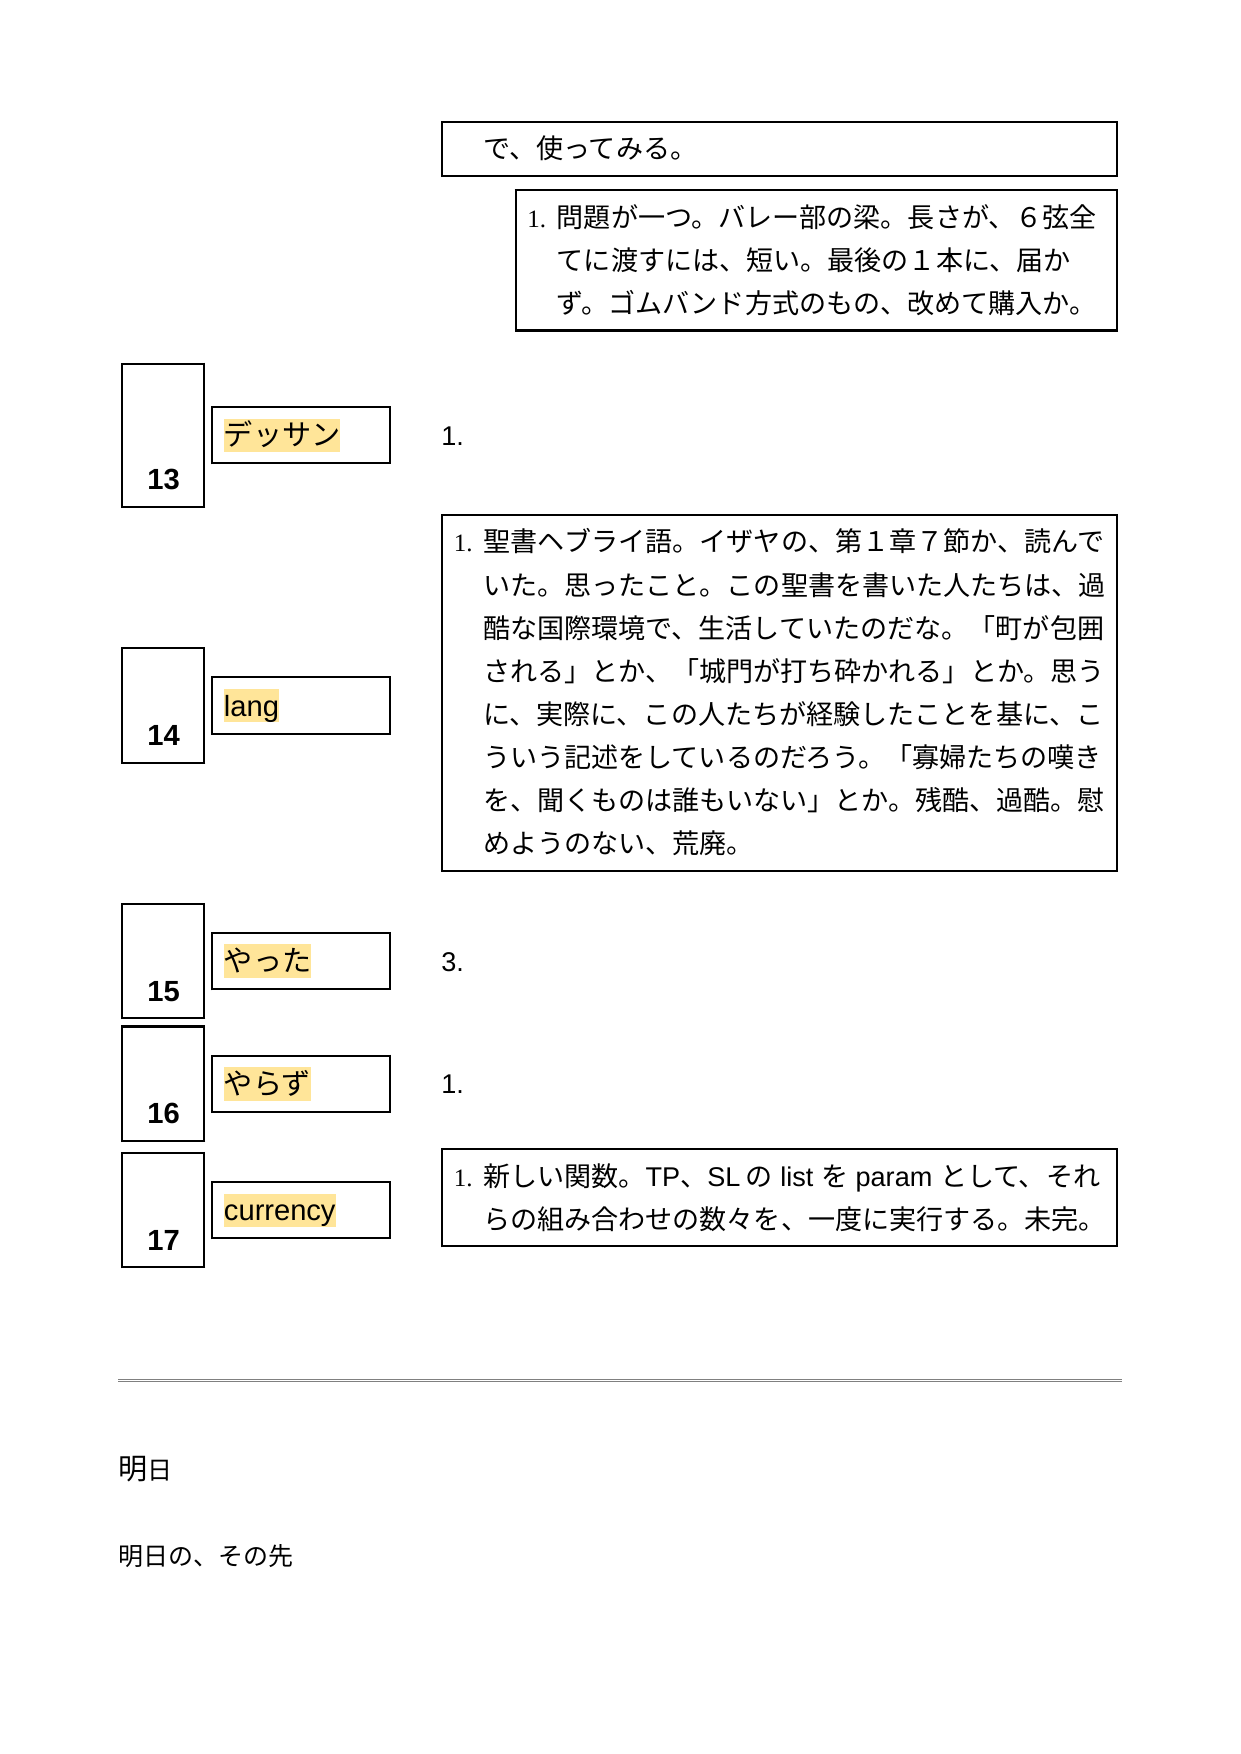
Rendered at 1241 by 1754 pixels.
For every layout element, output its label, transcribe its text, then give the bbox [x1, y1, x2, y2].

table_cell 14 [118, 511, 208, 900]
table_cell [394, 900, 1121, 1022]
table_cell 新しい関数。TP、SLの list を param として、それらの組み合わせの数々を、一度に実行する。未完。 [394, 1145, 1121, 1275]
table_cell 前回のメモを見ながら、演奏。 カポが、届く。夜、餌やりから戻ったあと、自室で、使ってみる。 問題が一つ。バレー部の梁。長さが、６弦全てに渡すには、短い。最後の１本に、届かず。ゴムバンド方式のもの、改めて購入か。 [394, 118, 1121, 359]
table_cell [118, 118, 208, 359]
table_cell [208, 118, 394, 359]
table_cell 13 [118, 360, 208, 511]
table_cell 16 [118, 1023, 208, 1145]
table_cell [394, 360, 1121, 511]
table_cell デッサン [208, 360, 394, 511]
table_cell 15 [118, 900, 208, 1022]
table_cell lang [208, 511, 394, 900]
table_cell 聖書ヘブライ語。イザヤの、第１章７節か、読んでいた。思ったこと。この聖書を書いた人たちは、過酷な国際環境で、生活していたのだな。「町が包囲される」とか、「城門が打ち砕かれる」とか。思うに、実際に、この人たちが経験したことを基に、こういう記述をしているのだろう。「寡婦たちの嘆きを、聞くものは誰もいない」とか。残酷、過酷。慰めようのない、荒廃。 [394, 511, 1121, 900]
text 明日 [118, 1452, 1122, 1486]
table_cell 17 [118, 1145, 208, 1275]
table_cell [394, 1023, 1121, 1145]
table_cell やった [208, 900, 394, 1022]
text 明日の、その先 [118, 1542, 1122, 1571]
table_cell やらず [208, 1023, 394, 1145]
table_cell currency [208, 1145, 394, 1275]
